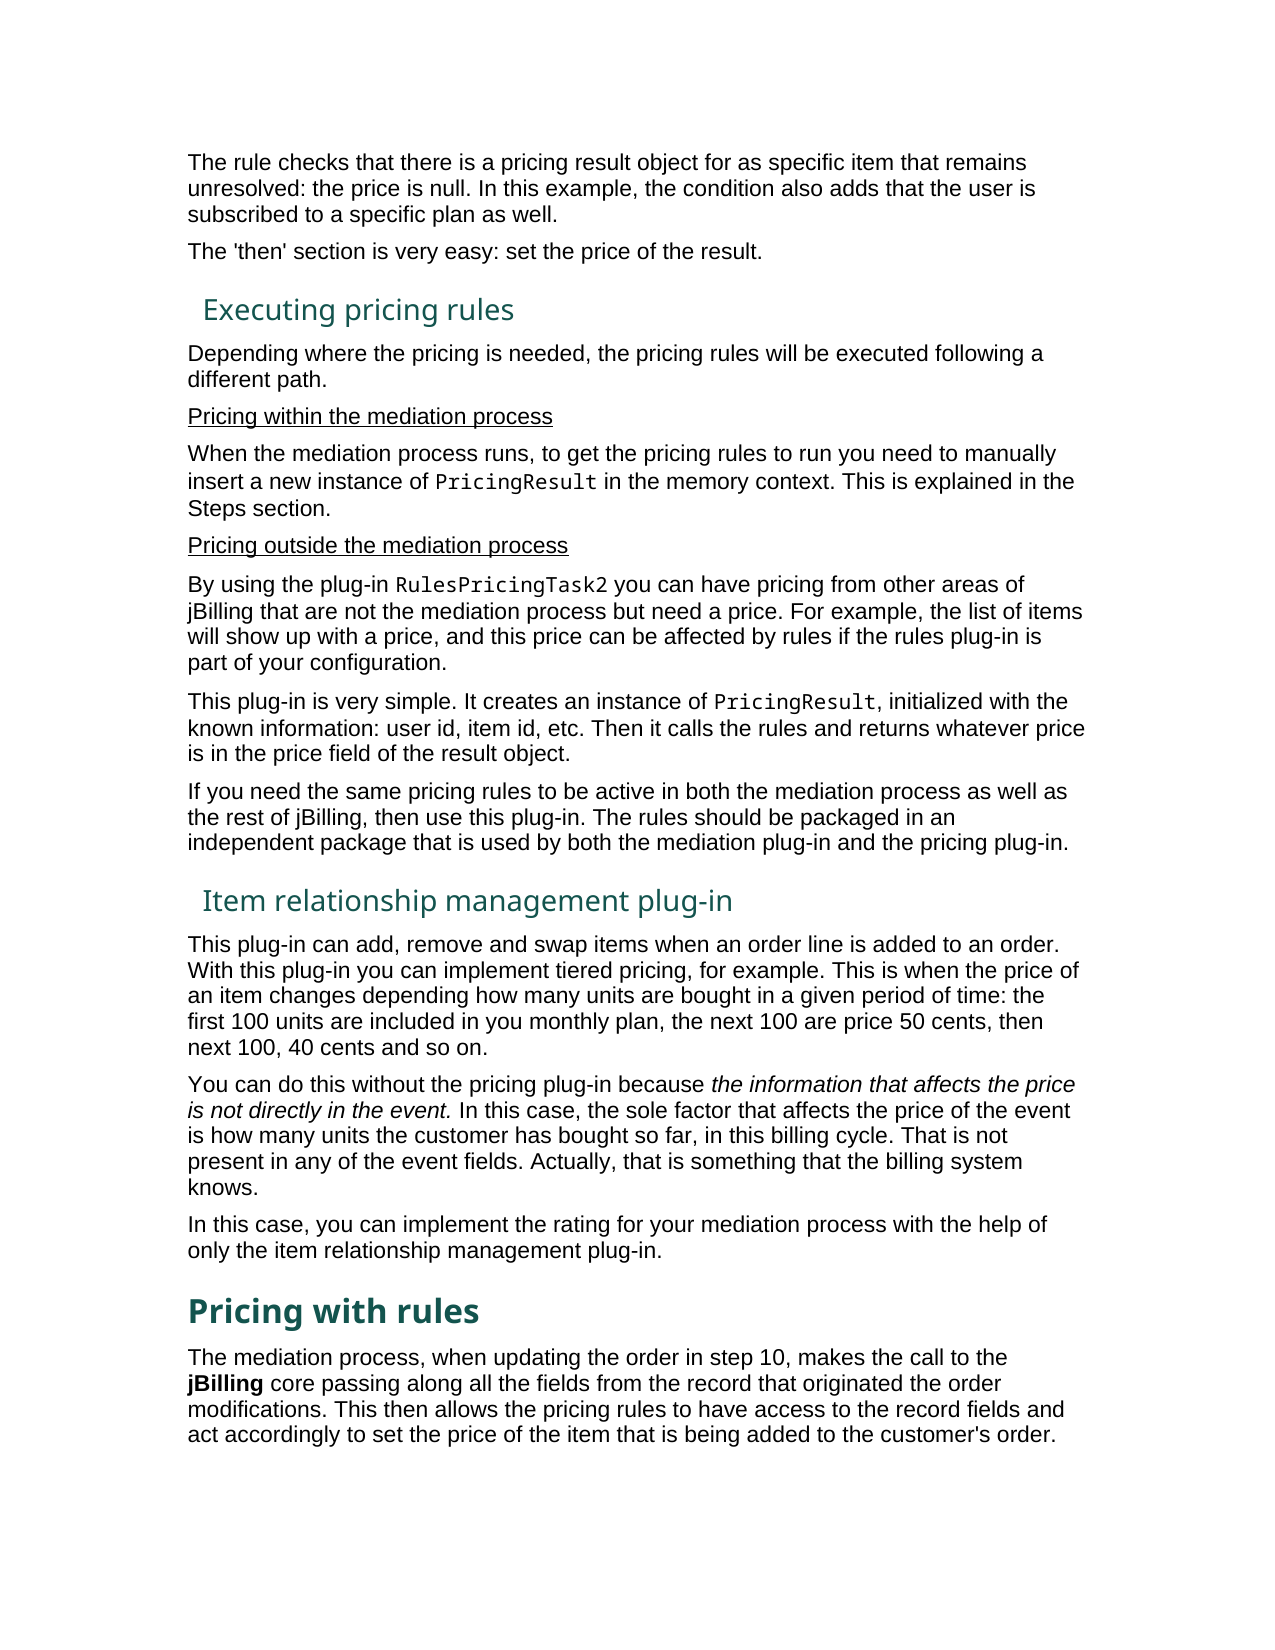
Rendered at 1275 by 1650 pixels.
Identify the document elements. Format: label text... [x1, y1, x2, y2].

text This plug-in can add, remove and swap items when an order line is added to an order. With this plug-in you can implement tiered pricing, for example. This is when the price of an item changes depending how many units are bought in a given period of time: the first 100 units are included in you monthly plan, the next 100 are price 50 cents, then next 100, 40 cents and so on. [187, 932, 1087, 1060]
text Pricing within the mediation process [187, 404, 1087, 429]
text The mediation process, when updating the order in step 10, makes the call to the jBilling core passing along all the fields from the record that originated the order modifications. This then allows the pricing rules to have access to the record fields and act accordingly to set the price of the item that is being added to the customer's order. [187, 1345, 1087, 1448]
text In this case, you can implement the rating for your mediation process with the help of only the item relationship management plug-in. [187, 1212, 1087, 1263]
subtitle Executing pricing rules [202, 289, 1087, 329]
text The rule checks that there is a pricing result object for as specific item that remains unresolved: the price is null. In this example, the condition also adds that the user is subscribed to a specific plan as well. [187, 150, 1087, 227]
text You can do this without the pricing plug-in because the information that affects the price is not directly in the event. In this case, the sole factor that affects the price of the event is how many units the customer has bought so far, in this billing cycle. That is not present in any of the event fields. Actually, that is something that the billing system knows. [187, 1072, 1087, 1200]
text By using the plug-in RulesPricingTask2 you can have pricing from other areas of jBilling that are not the mediation process but need a price. For example, the list of items will show up with a price, and this price can be affected by rules if the rules plug-in is part of your configuration. [187, 570, 1087, 675]
text Pricing outside the mediation process [187, 533, 1087, 558]
subtitle Pricing with rules [187, 1288, 1087, 1333]
text When the mediation process runs, to get the pricing rules to run you need to manually insert a new instance of PricingResult in the memory context. This is explained in the Steps section. [187, 441, 1087, 521]
text If you need the same pricing rules to be active in both the mediation process as well as the rest of jBilling, then use this plug-in. The rules should be packaged in an independent package that is used by both the mediation plug-in and the pricing plug-in. [187, 778, 1087, 855]
text The 'then' section is very easy: set the price of the result. [187, 239, 1087, 264]
subtitle Item relationship management plug-in [202, 880, 1087, 920]
text This plug-in is very simple. It creates an instance of PricingResult, initialized with the known information: user id, item id, etc. Then it calls the rules and returns whatever price is in the price field of the result object. [187, 687, 1087, 767]
text Depending where the pricing is needed, the pricing rules will be executed following a different path. [187, 341, 1087, 392]
